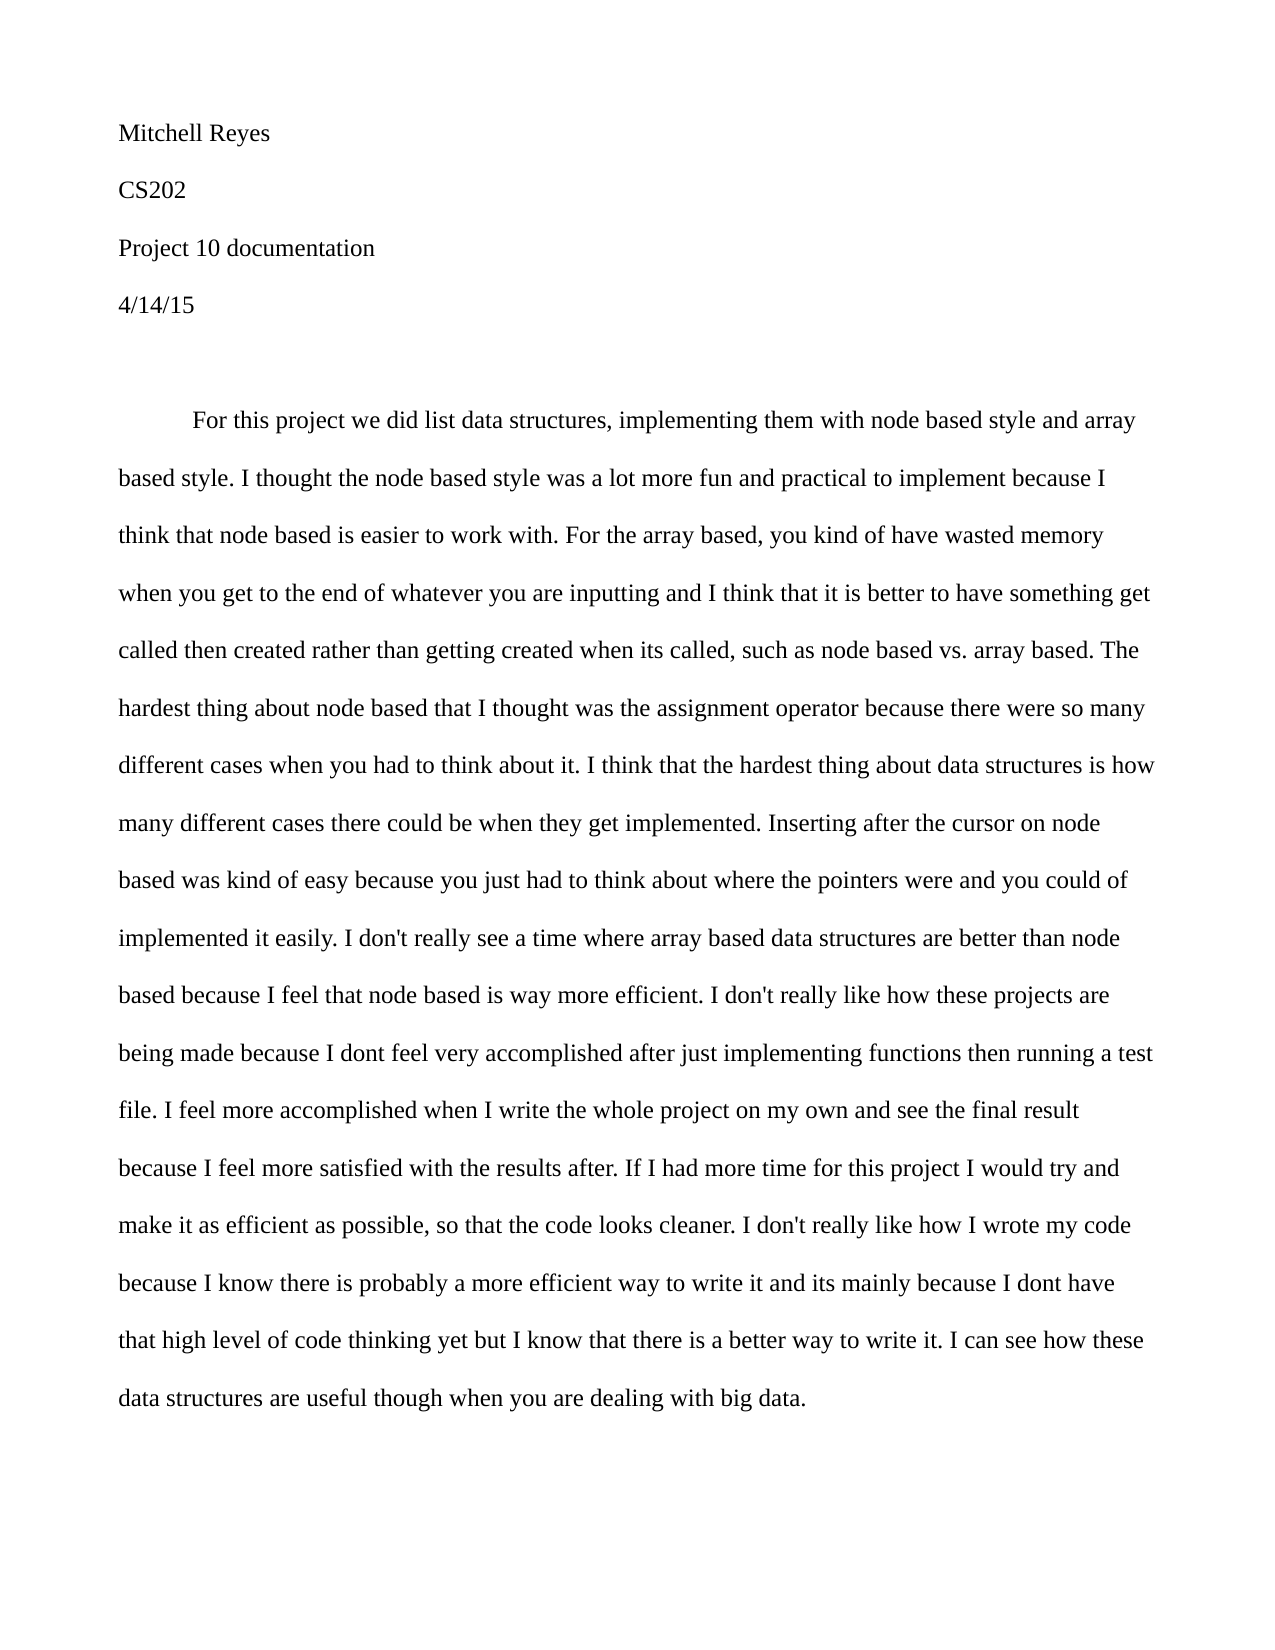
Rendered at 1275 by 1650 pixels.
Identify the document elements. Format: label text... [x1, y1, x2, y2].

text Project 10 documentation [118, 233, 1157, 262]
text 4/14/15 [118, 291, 1157, 319]
text CS202 [118, 176, 1157, 204]
text For this project we did list data structures, implementing them with node based style and array based style. I thought the node based style was a lot more fun and practical to implement because I think that node based is easier to work with. For the array based, you kind of have wasted memory when you get to the end of whatever you are inputting and I think that it is better to have something get called then created rather than getting created when its called, such as node based vs. array based. The hardest thing about node based that I thought was the assignment operator because there were so many different cases when you had to think about it. I think that the hardest thing about data structures is how many different cases there could be when they get implemented. Inserting after the cursor on node based was kind of easy because you just had to think about where the pointers were and you could of implemented it easily. I don't really see a time where array based data structures are better than node based because I feel that node based is way more efficient. I don't really like how these projects are being made because I dont feel very accomplished after just implementing functions then running a test file. I feel more accomplished when I write the whole project on my own and see the final result because I feel more satisfied with the results after. If I had more time for this project I would try and make it as efficient as possible, so that the code looks cleaner. I don't really like how I wrote my code because I know there is probably a more efficient way to write it and its mainly because I dont have that high level of code thinking yet but I know that there is a better way to write it. I can see how these data structures are useful though when you are dealing with big data. [118, 406, 1157, 1412]
text Mitchell Reyes [118, 118, 1157, 147]
